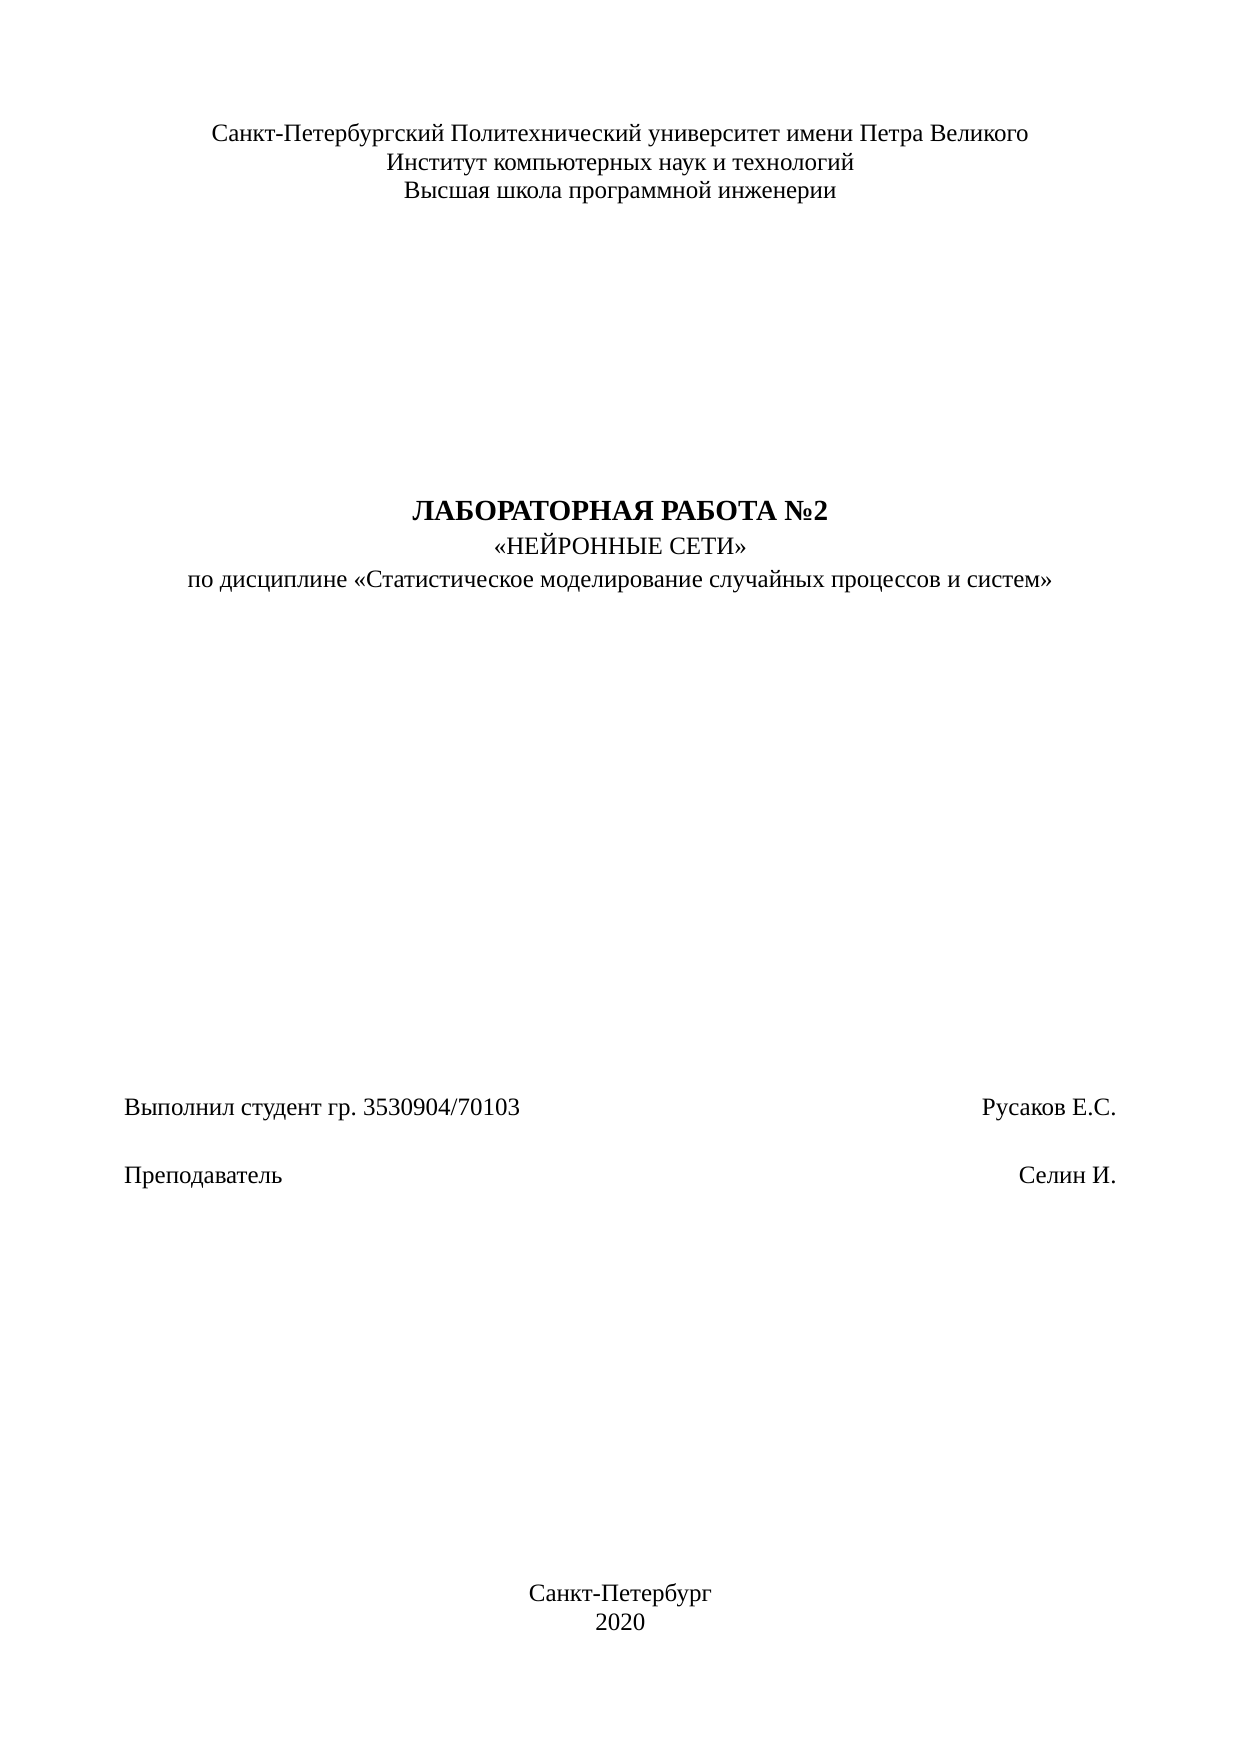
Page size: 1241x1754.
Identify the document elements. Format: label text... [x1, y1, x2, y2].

text «НЕЙРОННЫЕ СЕТИ» [118, 531, 1122, 560]
table_header Выполнил студент гр. 3530904/70103 [118, 1086, 620, 1155]
text ЛАБОРАТОРНАЯ РАБОТА №2 [118, 493, 1122, 526]
text по дисциплине «Статистическое моделирование случайных процессов и систем» [118, 564, 1122, 593]
table_header Русаков Е.С. [620, 1086, 1122, 1155]
table_cell Преподаватель [118, 1155, 620, 1195]
table_cell Селин И. [620, 1155, 1122, 1195]
